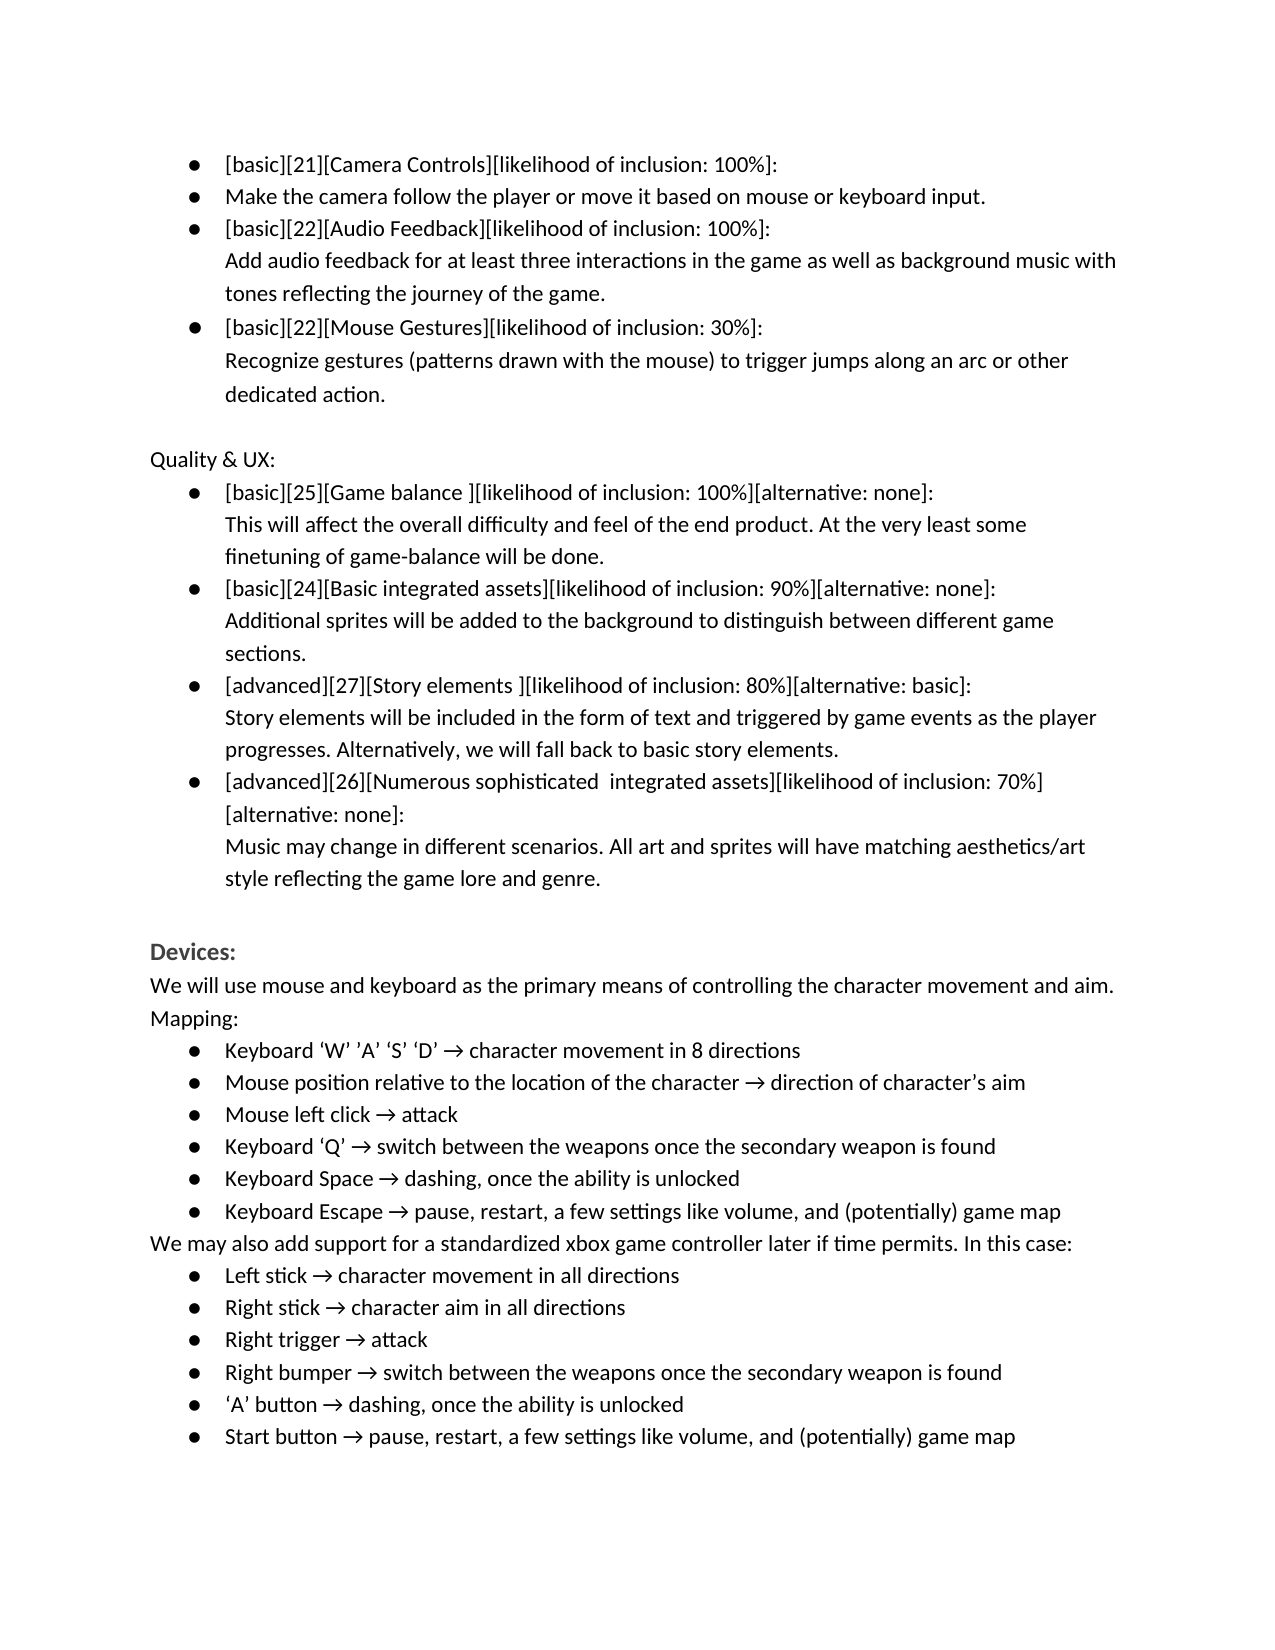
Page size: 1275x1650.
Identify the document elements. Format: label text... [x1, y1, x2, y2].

list [basic][21][Camera Controls][likelihood of inclusion: 100%]: [187, 150, 1125, 178]
list [basic][24][Basic integrated assets][likelihood of inclusion: 90%][alternative: none]: Additional sprites will be added to the background to distinguish between different game sections. [187, 574, 1125, 667]
list [basic][22][Audio Feedback][likelihood of inclusion: 100%]: [187, 214, 1125, 242]
list Mouse position relative to the location of the character → direction of character’s aim [187, 1068, 1125, 1096]
text Quality & UX: [150, 446, 1125, 474]
list Keyboard ‘W’ ’A’ ‘S’ ‘D’ → character movement in 8 directions [187, 1036, 1125, 1064]
list [basic][22][Mouse Gestures][likelihood of inclusion: 30%]: [187, 311, 1125, 341]
list Mouse left click → attack [187, 1100, 1125, 1128]
list Start button → pause, restart, a few settings like volume, and (potentially) game map [187, 1422, 1125, 1450]
text Recognize gestures (patterns drawn with the mouse) to trigger jumps along an arc or other dedicated action. [225, 346, 1125, 409]
text Devices: [150, 936, 1125, 967]
list [advanced][26][Numerous sophisticated integrated assets][likelihood of inclusion: 70%][alternative: none]: Music may change in different scenarios. All art and sprites will have matching aesthetics/art style reflecting the game lore and genre. [187, 767, 1125, 892]
list [basic][25][Game balance ][likelihood of inclusion: 100%][alternative: none]: This will affect the overall difficulty and feel of the end product. At the very least some finetuning of game-balance will be done. [187, 478, 1125, 570]
text We may also add support for a standardized xbox game controller later if time permits. In this case: [150, 1229, 1125, 1257]
list Right bumper → switch between the weapons once the secondary weapon is found [187, 1358, 1125, 1386]
list Keyboard Escape → pause, restart, a few settings like volume, and (potentially) game map [187, 1197, 1125, 1225]
list Right trigger → attack [187, 1326, 1125, 1353]
list Keyboard ‘Q’ → switch between the weapons once the secondary weapon is found [187, 1132, 1125, 1160]
text We will use mouse and keyboard as the primary means of controlling the character movement and aim. [150, 971, 1125, 999]
list Keyboard Space → dashing, once the ability is unlocked [187, 1164, 1125, 1193]
list ‘A’ button → dashing, once the ability is unlocked [187, 1390, 1125, 1418]
list [advanced][27][Story elements ][likelihood of inclusion: 80%][alternative: basic]: Story elements will be included in the form of text and triggered by game events as the player progresses. Alternatively, we will fall back to basic story elements. [187, 671, 1125, 763]
text Add audio feedback for at least three interactions in the game as well as background music with tones reflecting the journey of the game. [225, 247, 1125, 307]
list Left stick → character movement in all directions [187, 1261, 1125, 1289]
list Right stick → character aim in all directions [187, 1293, 1125, 1321]
text Mapping: [150, 1004, 1125, 1032]
list Make the camera follow the player or move it based on mouse or keyboard input. [187, 182, 1125, 210]
